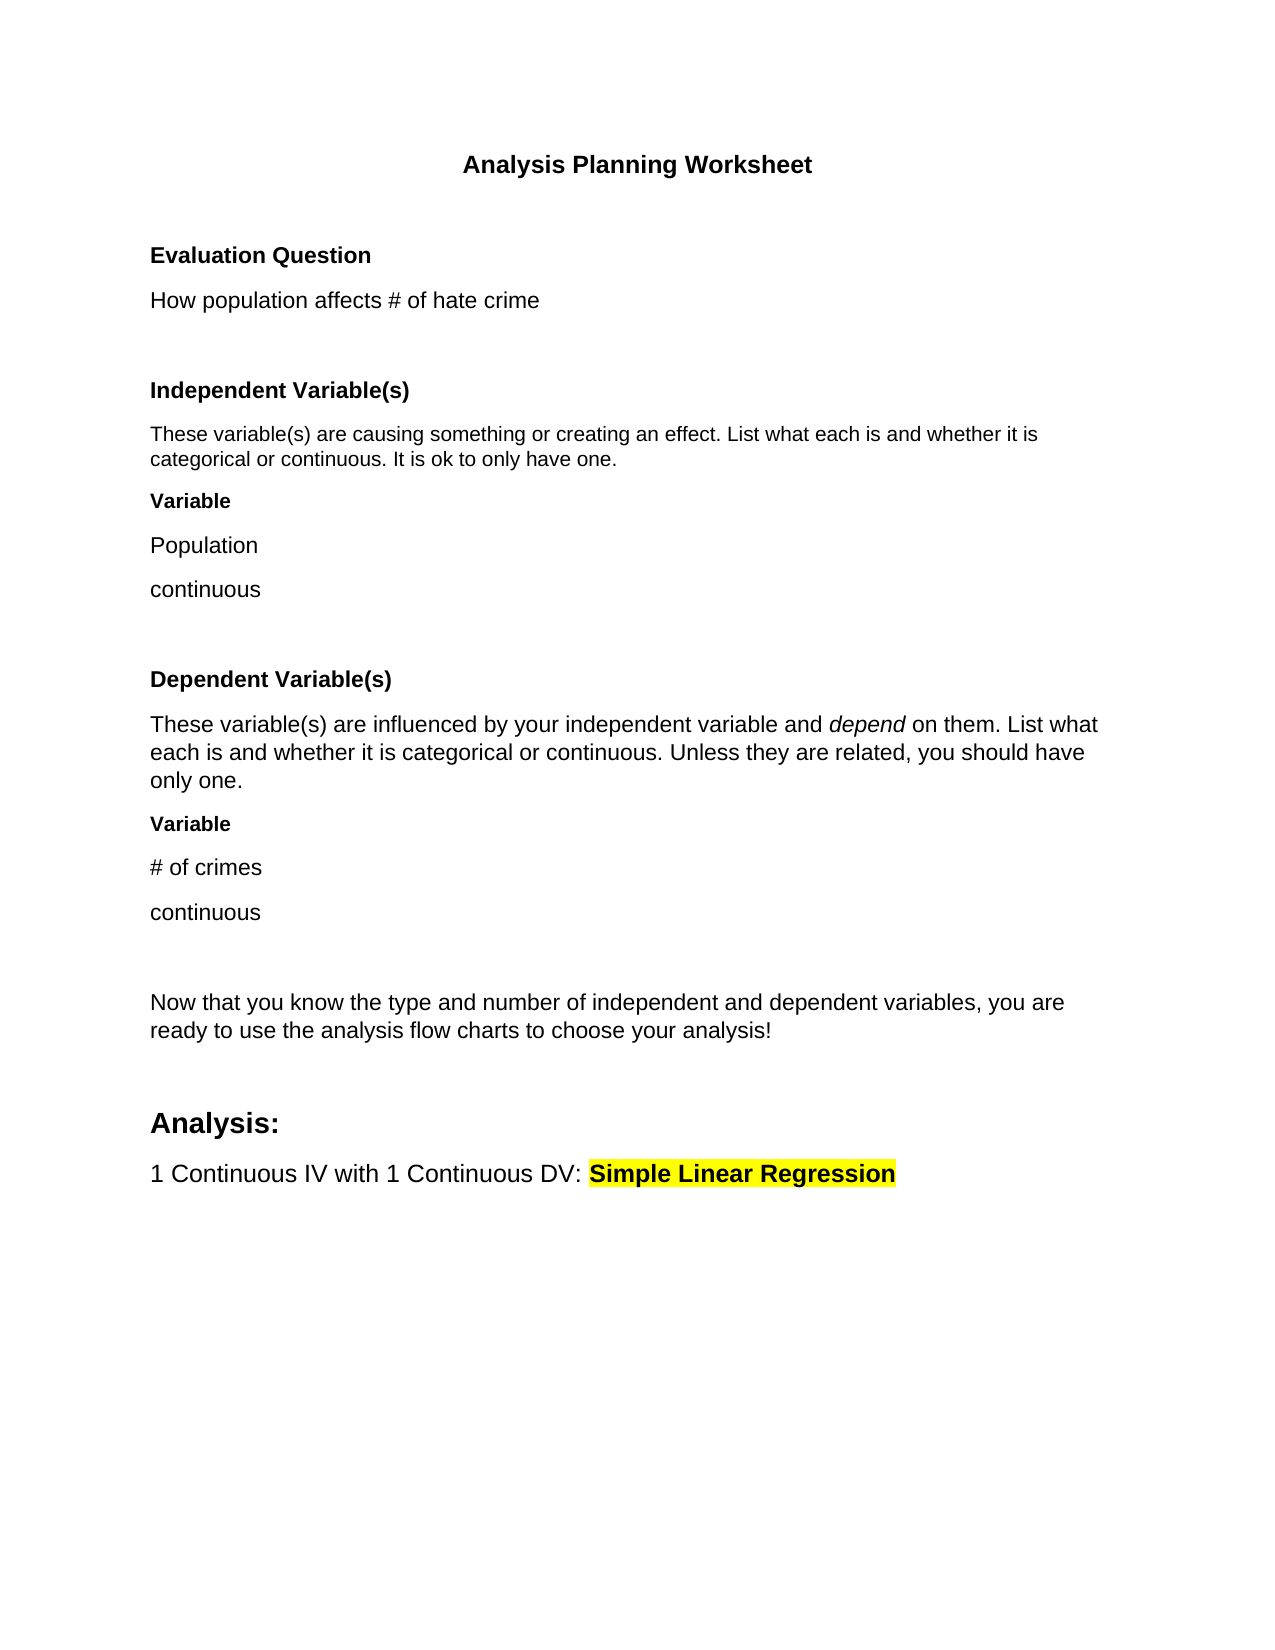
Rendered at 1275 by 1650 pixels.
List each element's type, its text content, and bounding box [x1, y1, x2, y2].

text Variable [150, 489, 1125, 513]
text Dependent Variable(s) [150, 666, 1125, 692]
text Analysis Planning Worksheet [150, 150, 1125, 179]
text These variable(s) are influenced by your independent variable and depend on them. List what each is and whether it is categorical or continuous. Unless they are related, you should have only one. [150, 711, 1125, 793]
text Now that you know the type and number of independent and dependent variables, you are ready to use the analysis flow charts to choose your analysis! [150, 988, 1125, 1043]
text These variable(s) are causing something or creating an effect. List what each is and whether it is categorical or continuous. It is ok to only have one. [150, 421, 1125, 471]
text Independent Variable(s) [150, 377, 1125, 403]
text 1 Continuous IV with 1 Continuous DV: Simple Linear Regression [150, 1159, 1125, 1187]
text # of crimes [150, 854, 1125, 880]
text Evaluation Question [150, 242, 1125, 268]
text continuous [150, 576, 1125, 603]
text Analysis: [150, 1106, 1125, 1140]
text How population affects # of hate crime [150, 287, 1125, 313]
text Population [150, 532, 1125, 558]
text Variable [150, 812, 1125, 836]
text continuous [150, 899, 1125, 925]
